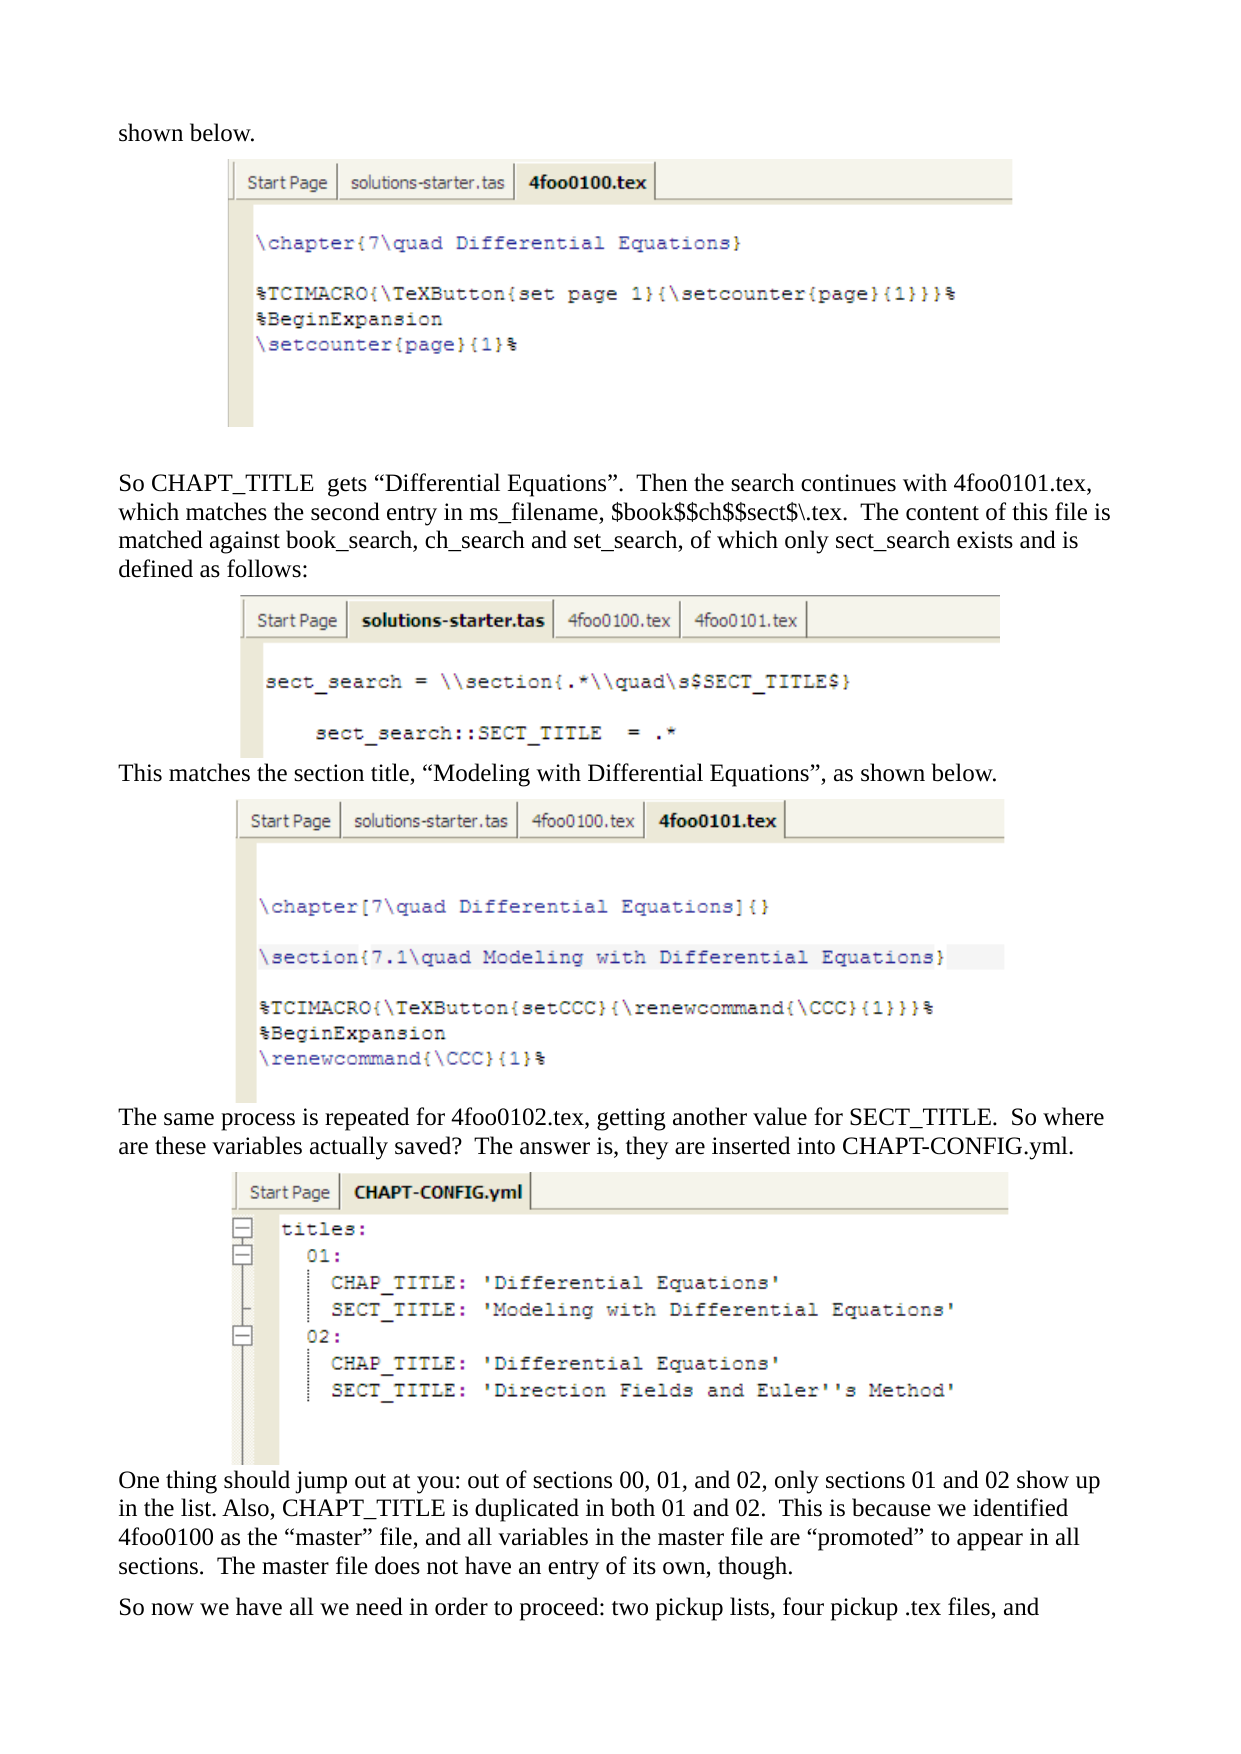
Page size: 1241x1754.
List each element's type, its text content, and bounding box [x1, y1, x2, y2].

text This matches the section title, “Modeling with Differential Equations”, as shown below. [118, 595, 1122, 787]
text So now we have all we need in order to proceed: two pickup lists, four pickup .tex files, and [118, 1592, 1122, 1621]
text shown below. [118, 118, 1122, 147]
text The same process is repeated for 4foo0102.tex, getting another value for SECT_TITLE. So where are these variables actually saved? The answer is, they are inserted into CHAPT-CONFIG.yml. [118, 799, 1122, 1160]
text One thing should jump out at you: out of sections 00, 01, and 02, only sections 01 and 02 show up in the list. Also, CHAPT_TITLE is duplicated in both 01 and 02. This is because we identified 4foo0100 as the “master” file, and all variables in the master file are “promoted” to appear in all sections. The master file does not have an entry of its own, though. [118, 1172, 1122, 1580]
text So CHAPT_TITLE gets “Differential Equations”. Then the search continues with 4foo0101.tex, which matches the second entry in ms_filename, $book$$ch$$sect$\.tex. The content of this file is matched against book_search, ch_search and set_search, of which only sect_search exists and is defined as follows: [118, 468, 1122, 583]
